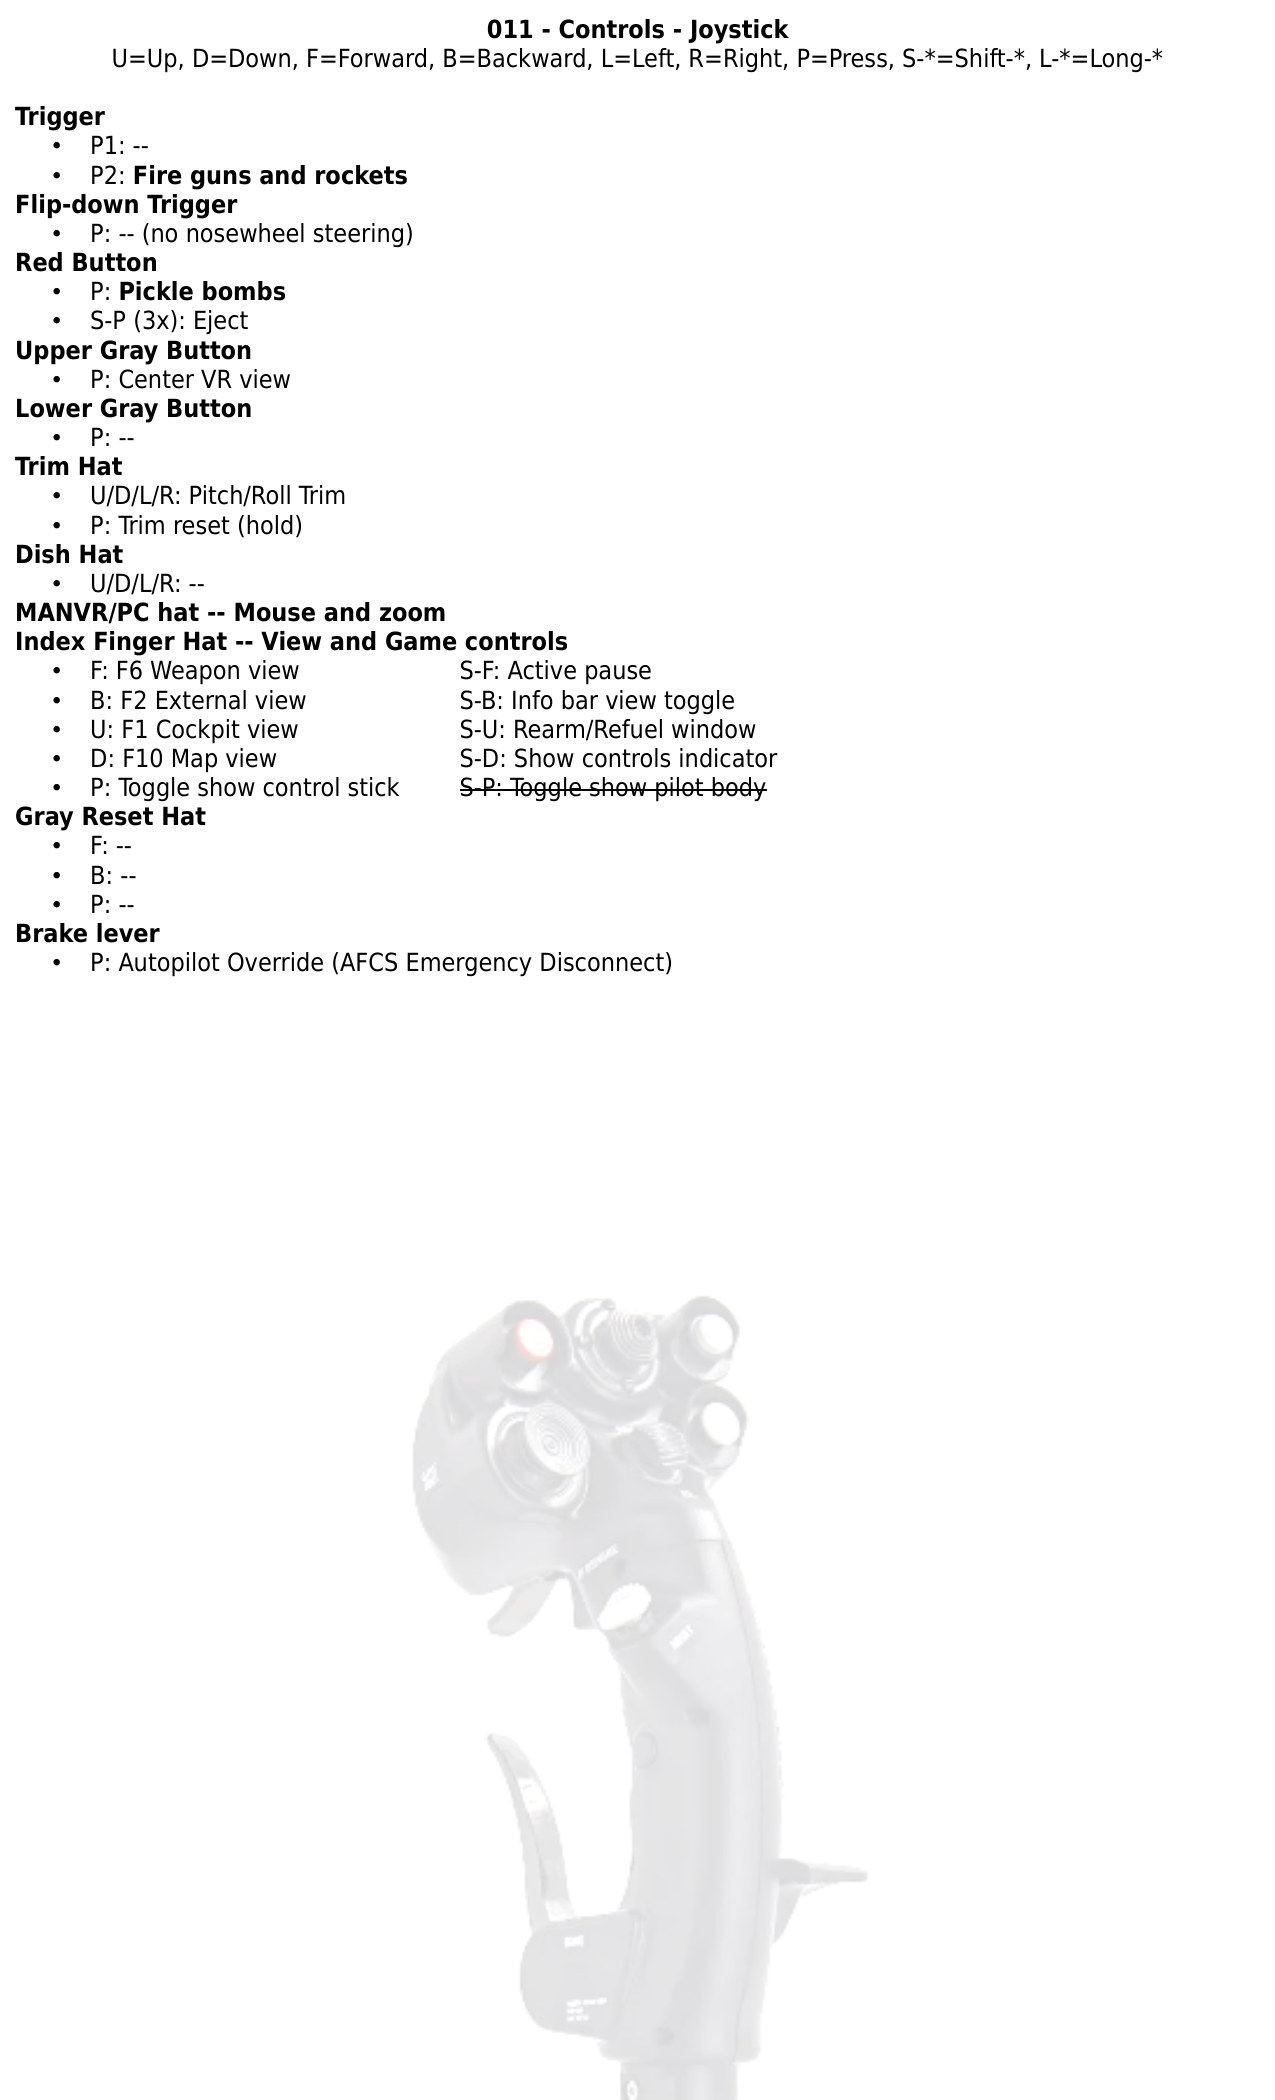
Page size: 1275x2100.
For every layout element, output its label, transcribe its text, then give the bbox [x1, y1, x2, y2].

list B: -- [52, 861, 1260, 890]
text Lower Gray Button [15, 394, 1260, 423]
list D: F10 Map view S-D: Show controls indicator [52, 744, 1260, 773]
list F: F6 Weapon view S-F: Active pause [52, 657, 1260, 686]
text Flip-down Trigger [15, 190, 1260, 219]
list P: -- [52, 423, 1260, 452]
list P1: -- [52, 132, 1260, 161]
text Gray Reset Hat [15, 802, 1260, 832]
list P: Center VR view [52, 365, 1260, 394]
list U/D/L/R: Pitch/Roll Trim [52, 482, 1260, 511]
list U: F1 Cockpit view S-U: Rearm/Refuel window [52, 715, 1260, 744]
list P2: Fire guns and rockets [52, 161, 1260, 190]
text MANVR/PC hat -- Mouse and zoom [15, 598, 1260, 627]
list P: Trim reset (hold) [52, 511, 1260, 540]
text Trim Hat [15, 452, 1260, 482]
list B: F2 External view S-B: Info bar view toggle [52, 686, 1260, 715]
text Red Button [15, 248, 1260, 277]
text Dish Hat [15, 540, 1260, 569]
list P: Autopilot Override (AFCS Emergency Disconnect) [52, 948, 1260, 977]
text Brake lever [15, 919, 1260, 948]
text Index Finger Hat -- View and Game controls [15, 627, 1260, 657]
text 011 - Controls - Joystick [15, 15, 1260, 44]
list P: Pickle bombs [52, 277, 1260, 307]
list F: -- [52, 832, 1260, 861]
text Upper Gray Button [15, 336, 1260, 365]
list P: -- [52, 890, 1260, 919]
list U/D/L/R: -- [52, 569, 1260, 598]
list S-P (3x): Eject [52, 307, 1260, 336]
list P: -- (no nosewheel steering) [52, 219, 1260, 248]
text U=Up, D=Down, F=Forward, B=Backward, L=Left, R=Right, P=Press, S-*=Shift-*, L-*=Long-* [15, 44, 1260, 73]
list P: Toggle show control stick S-P: Toggle show pilot body [52, 773, 1260, 802]
text Trigger [15, 102, 1260, 132]
